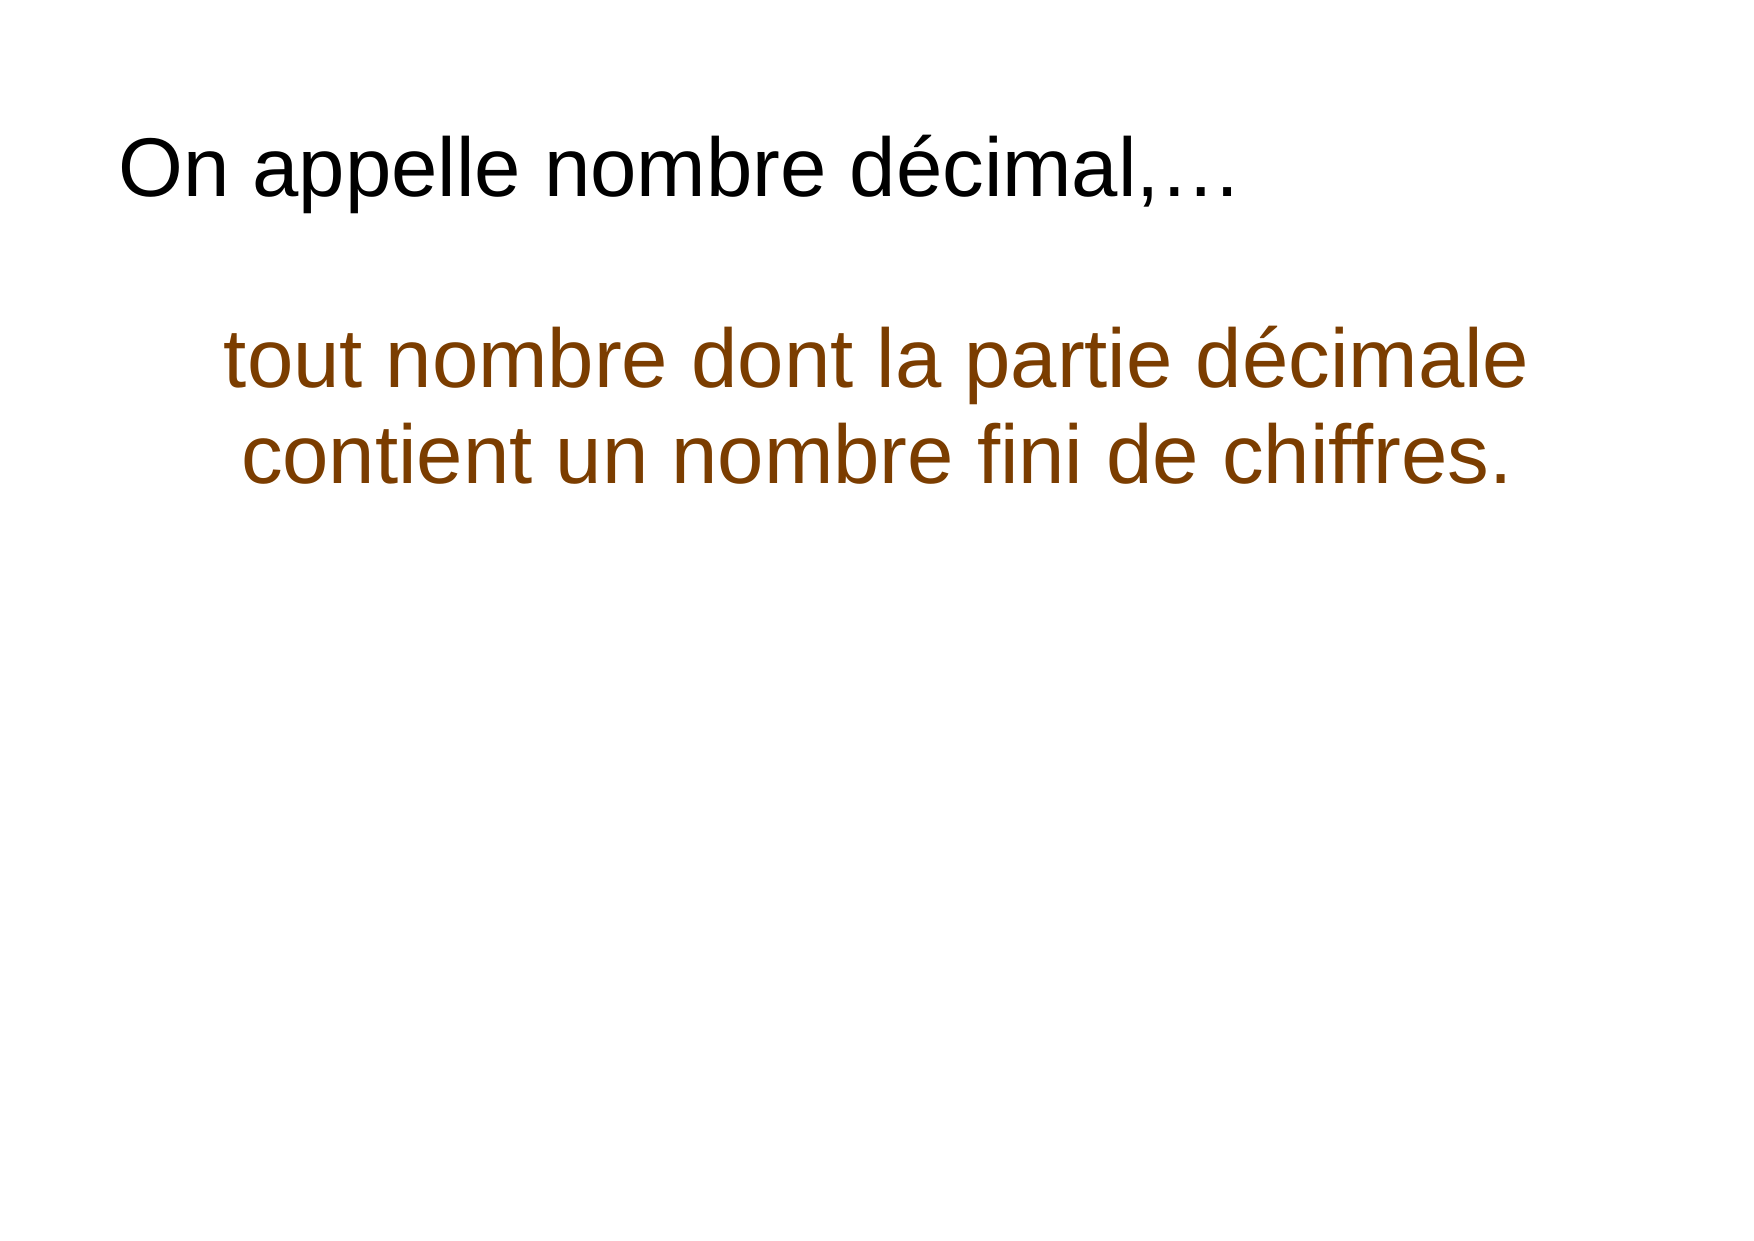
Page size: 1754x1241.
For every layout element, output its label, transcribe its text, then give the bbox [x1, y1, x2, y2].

text tout nombre dont la partie décimale contient un nombre fini de chiffres. [118, 310, 1636, 501]
text On appelle nombre décimal,… [118, 118, 1636, 214]
